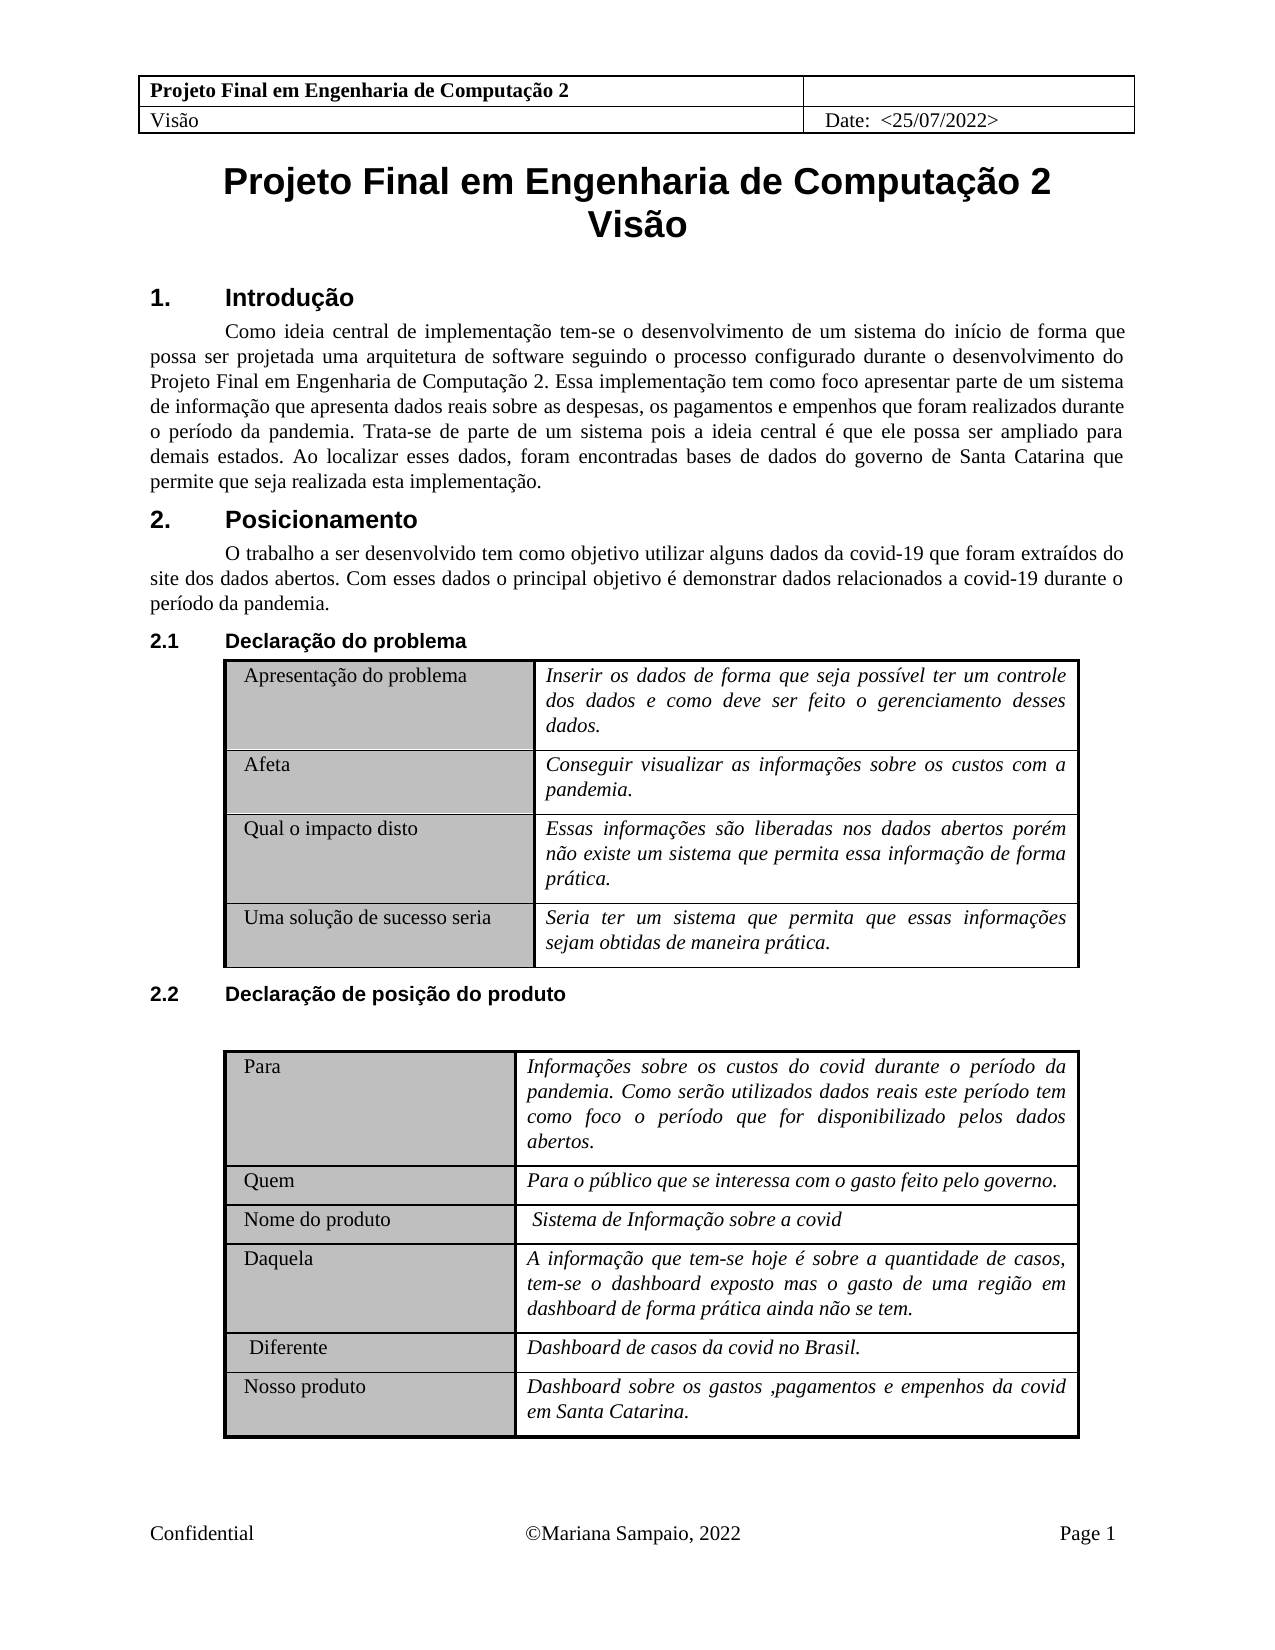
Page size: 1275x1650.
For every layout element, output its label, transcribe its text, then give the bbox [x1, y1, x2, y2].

table_cell Dashboard sobre os gastos ,pagamentos e empenhos da covid em Santa Catarina. [517, 1373, 1077, 1435]
table_cell Nosso produto [227, 1373, 514, 1435]
subtitle Introdução [150, 283, 1125, 311]
table_header Para [227, 1053, 514, 1165]
table_cell Dashboard de casos da covid no Brasil. [517, 1334, 1077, 1371]
table_cell A informação que tem-se hoje é sobre a quantidade de casos, tem-se o dashboard exposto mas o gasto de uma região em dashboard de forma prática ainda não se tem. [517, 1245, 1077, 1332]
subtitle Visão [150, 202, 1125, 245]
table_cell Afeta [227, 751, 533, 813]
table_cell Daquela [227, 1245, 514, 1332]
table_cell Essas informações são liberadas nos dados abertos porém não existe um sistema que permita essa informação de forma prática. [536, 815, 1077, 903]
text O trabalho a ser desenvolvido tem como objetivo utilizar alguns dados da covid-19 que foram extraídos do site dos dados abertos. Com esses dados o principal objetivo é demonstrar dados relacionados a covid-19 durante o período da pandemia. [150, 540, 1125, 615]
subtitle Projeto Final em Engenharia de Computação 2 [150, 159, 1125, 202]
table_cell Conseguir visualizar as informações sobre os custos com a pandemia. [536, 751, 1077, 813]
subtitle Declaração do problema [150, 628, 1125, 653]
table_cell Seria ter um sistema que permita que essas informações sejam obtidas de maneira prática. [536, 904, 1077, 967]
table_header Apresentação do problema [227, 662, 533, 749]
table_cell Nome do produto [227, 1206, 514, 1243]
table_header Inserir os dados de forma que seja possível ter um controle dos dados e como deve ser feito o gerenciamento desses dados. [536, 662, 1077, 749]
table_header Informações sobre os custos do covid durante o período da pandemia. Como serão utilizados dados reais este período tem como foco o período que for disponibilizado pelos dados abertos. [517, 1053, 1077, 1165]
table_cell Quem [227, 1167, 514, 1204]
table_cell Uma solução de sucesso seria [227, 904, 533, 967]
table_cell Diferente [227, 1334, 514, 1371]
text Como ideia central de implementação tem-se o desenvolvimento de um sistema do início de forma que possa ser projetada uma arquitetura de software seguindo o processo configurado durante o desenvolvimento do Projeto Final em Engenharia de Computação 2. Essa implementação tem como foco apresentar parte de um sistema de informação que apresenta dados reais sobre as despesas, os pagamentos e empenhos que foram realizados durante o período da pandemia. Trata-se de parte de um sistema pois a ideia central é que ele possa ser ampliado para demais estados. Ao localizar esses dados, foram encontradas bases de dados do governo de Santa Catarina que permite que seja realizada esta implementação. [150, 318, 1125, 493]
table_cell Sistema de Informação sobre a covid [517, 1206, 1077, 1243]
subtitle Declaração de posição do produto [150, 981, 1125, 1006]
table_cell Para o público que se interessa com o gasto feito pelo governo. [517, 1167, 1077, 1204]
subtitle Posicionamento [150, 505, 1125, 534]
table_cell Qual o impacto disto [227, 815, 533, 903]
